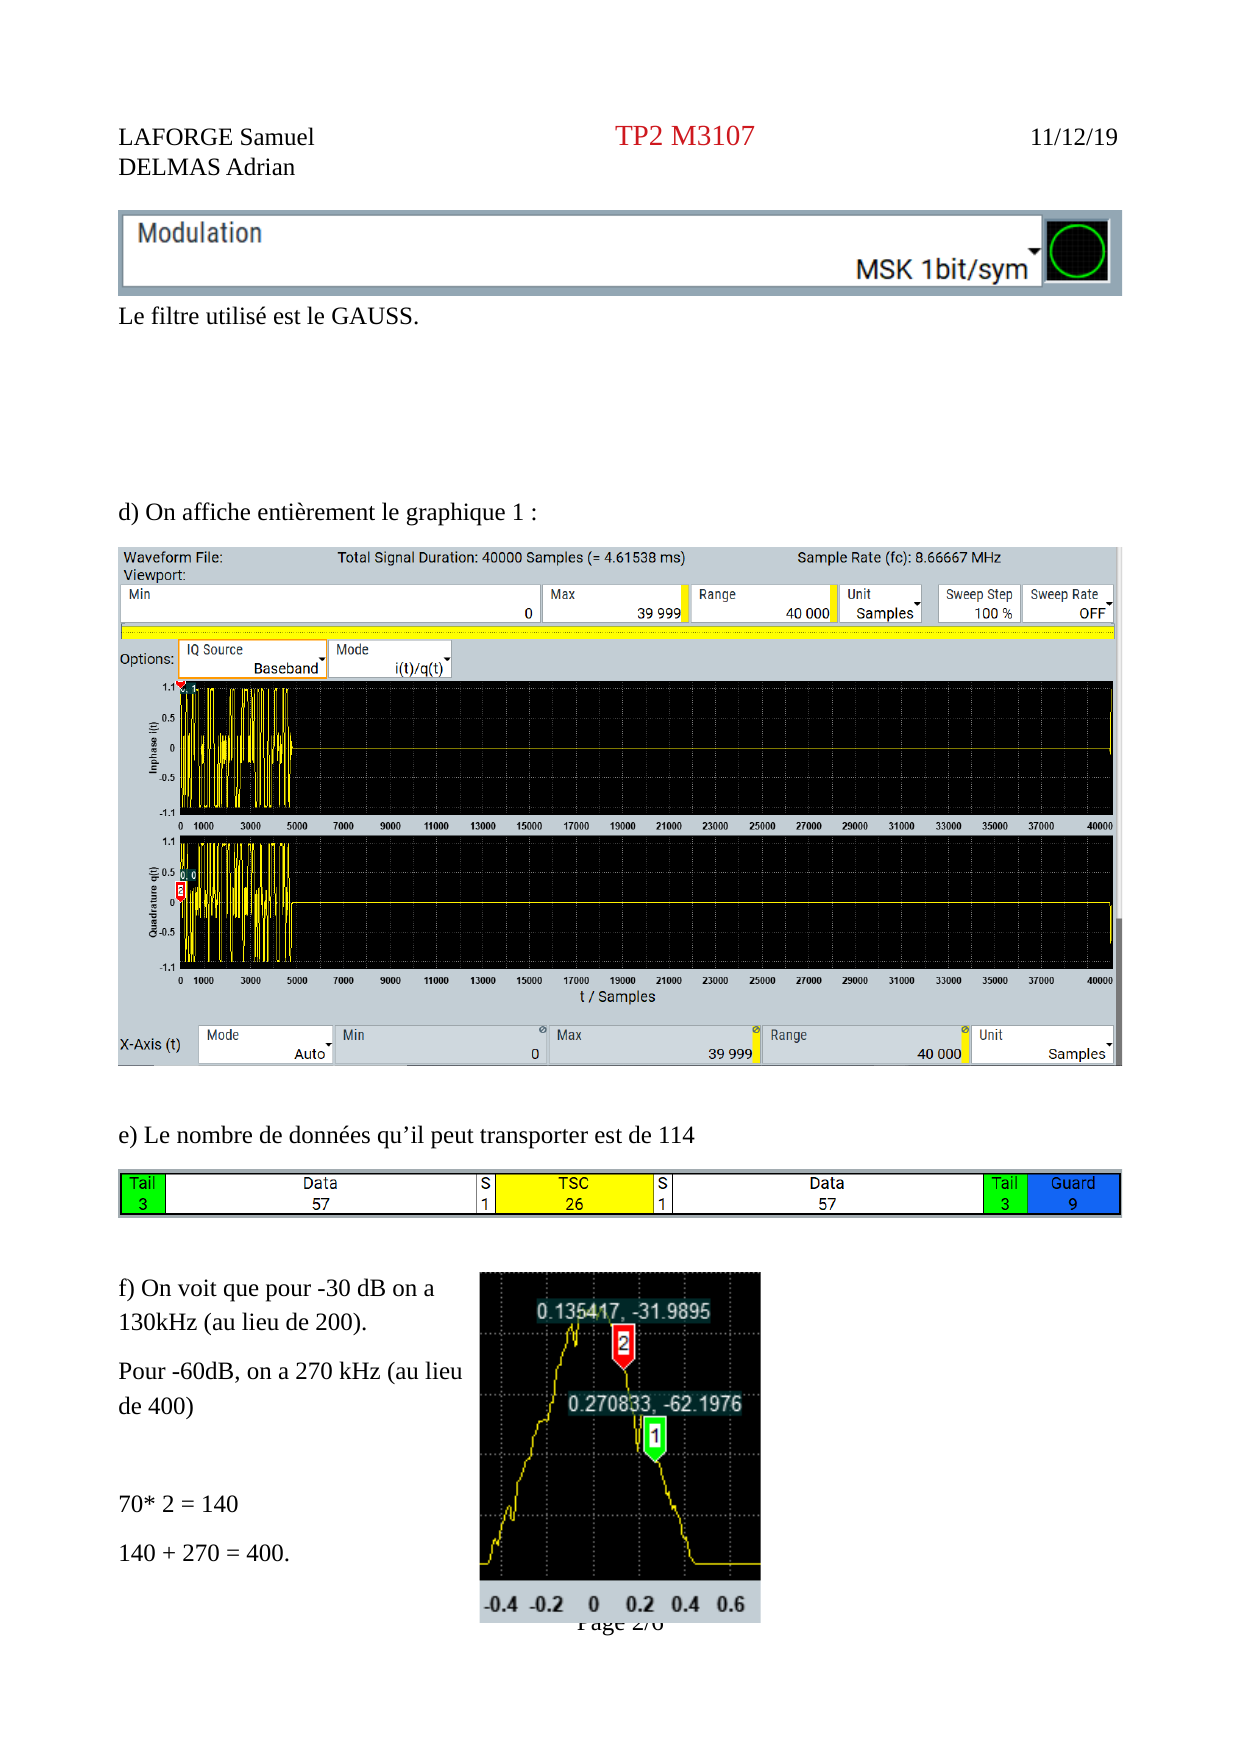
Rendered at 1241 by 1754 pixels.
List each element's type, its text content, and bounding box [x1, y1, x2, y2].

picture [479, 1272, 761, 1623]
picture [118, 1169, 1123, 1218]
text [761, 1356, 1122, 1419]
text Pour -60dB, on a 270 kHz (au lieu de 400) [118, 1356, 479, 1419]
text [761, 1538, 1122, 1567]
text [761, 1489, 1122, 1518]
text [761, 1273, 1122, 1336]
text d) On affiche entièrement le graphique 1 : [118, 497, 1122, 526]
text 70* 2 = 140 [118, 1489, 479, 1518]
text e) Le nombre de données qu’il peut transporter est de 114 [118, 1121, 1122, 1149]
text 140 + 270 = 400. [118, 1538, 479, 1567]
text f) On voit que pour -30 dB on a 130kHz (au lieu de 200). [118, 1273, 479, 1336]
picture [118, 546, 1123, 1066]
text Le filtre utilisé est le GAUSS. [118, 296, 1122, 330]
picture [118, 210, 1123, 296]
